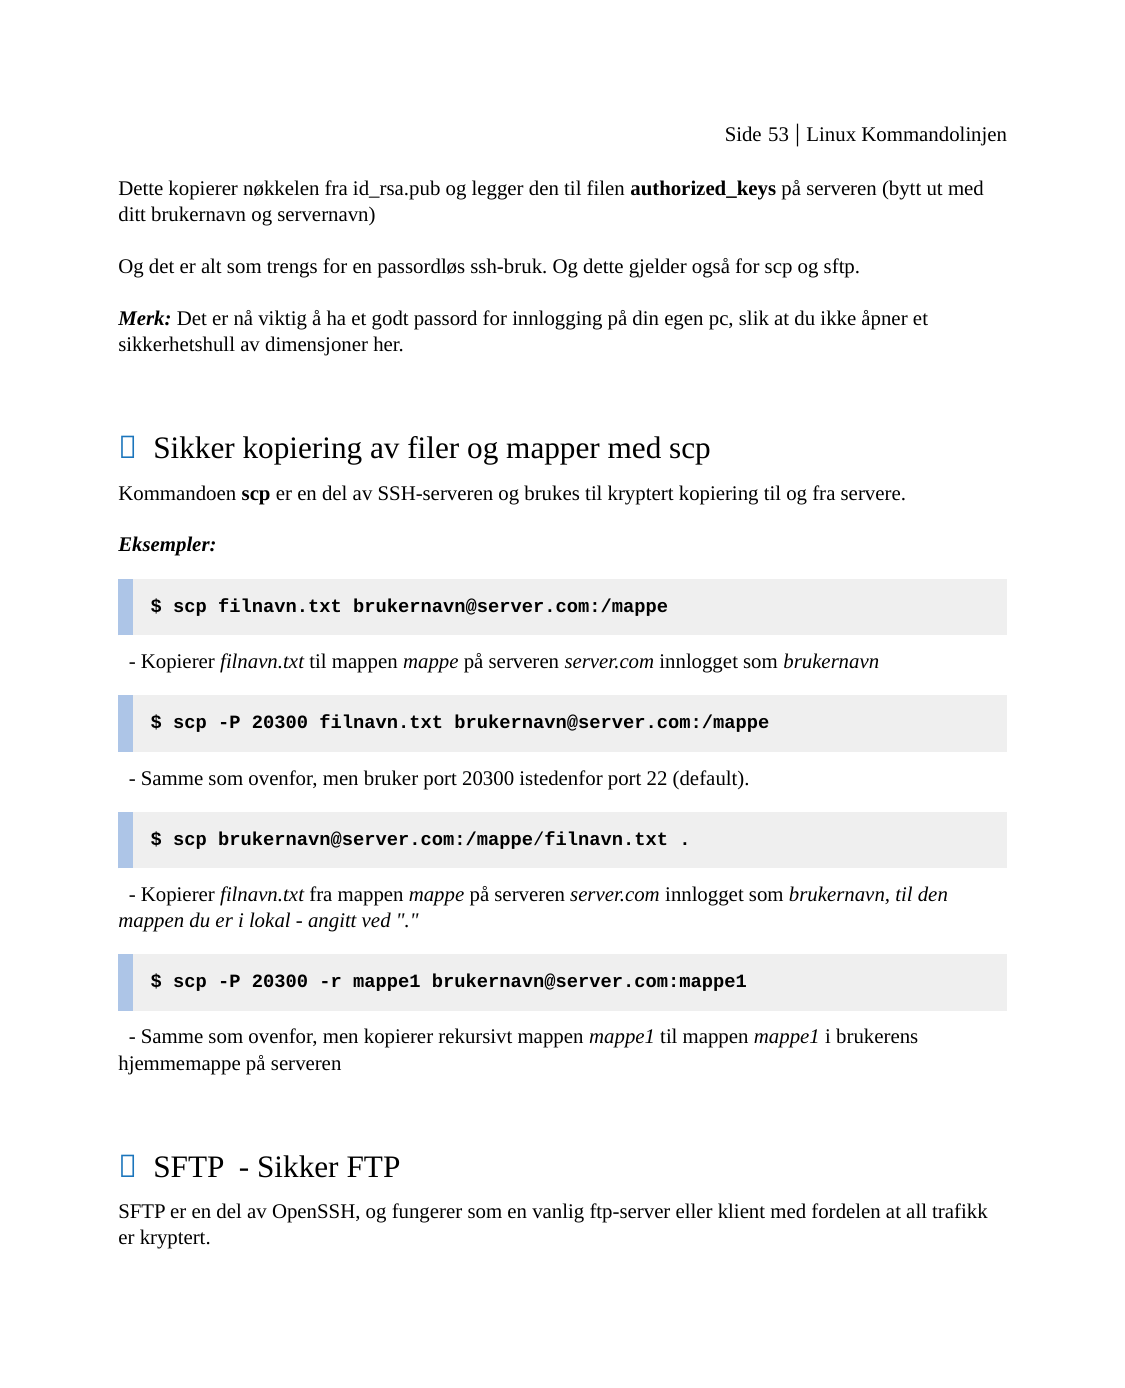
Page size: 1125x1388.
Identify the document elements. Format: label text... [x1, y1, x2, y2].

subtitle  Sikker kopiering av filer og mapper med scp [118, 425, 1007, 468]
text Dette kopierer nøkkelen fra id_rsa.pub og legger den til filen authorized_keys på serveren (bytt ut med ditt brukernavn og servernavn) Og det er alt som trengs for en passordløs ssh-bruk. Og dette gjelder også for scp og sftp. Merk: Det er nå viktig å ha et godt passord for innlogging på din egen pc, slik at du ikke åpner et sikkerhetshull av dimensjoner her. [118, 176, 1007, 356]
text - Samme som ovenfor, men bruker port 20300 istedenfor port 22 (default). [118, 765, 1007, 789]
text $ scp -P 20300 -r mappe1 brukernavn@server.com:mappe1 [133, 954, 1007, 1011]
text - Kopierer filnavn.txt fra mappen mappe på serveren server.com innlogget som brukernavn, til den mappen du er i lokal - angitt ved "." [118, 882, 1007, 932]
text - Samme som ovenfor, men kopierer rekursivt mappen mappe1 til mappen mappe1 i brukerens hjemmemappe på serveren [118, 1024, 1007, 1074]
text SFTP er en del av OpenSSH, og fungerer som en vanlig ftp-server eller klient med fordelen at all trafikk er kryptert. [118, 1199, 1007, 1249]
subtitle  SFTP - Sikker FTP [118, 1144, 1007, 1186]
text Kommandoen scp er en del av SSH-serveren og brukes til kryptert kopiering til og fra servere. Eksempler: [118, 480, 1007, 556]
text $ scp -P 20300 filnavn.txt brukernavn@server.com:/mappe [133, 695, 1007, 752]
text - Kopierer filnavn.txt til mappen mappe på serveren server.com innlogget som brukernavn [118, 649, 1007, 673]
text $ scp brukernavn@server.com:/mappe/filnavn.txt . [133, 812, 1007, 868]
text $ scp filnavn.txt brukernavn@server.com:/mappe [133, 579, 1007, 635]
